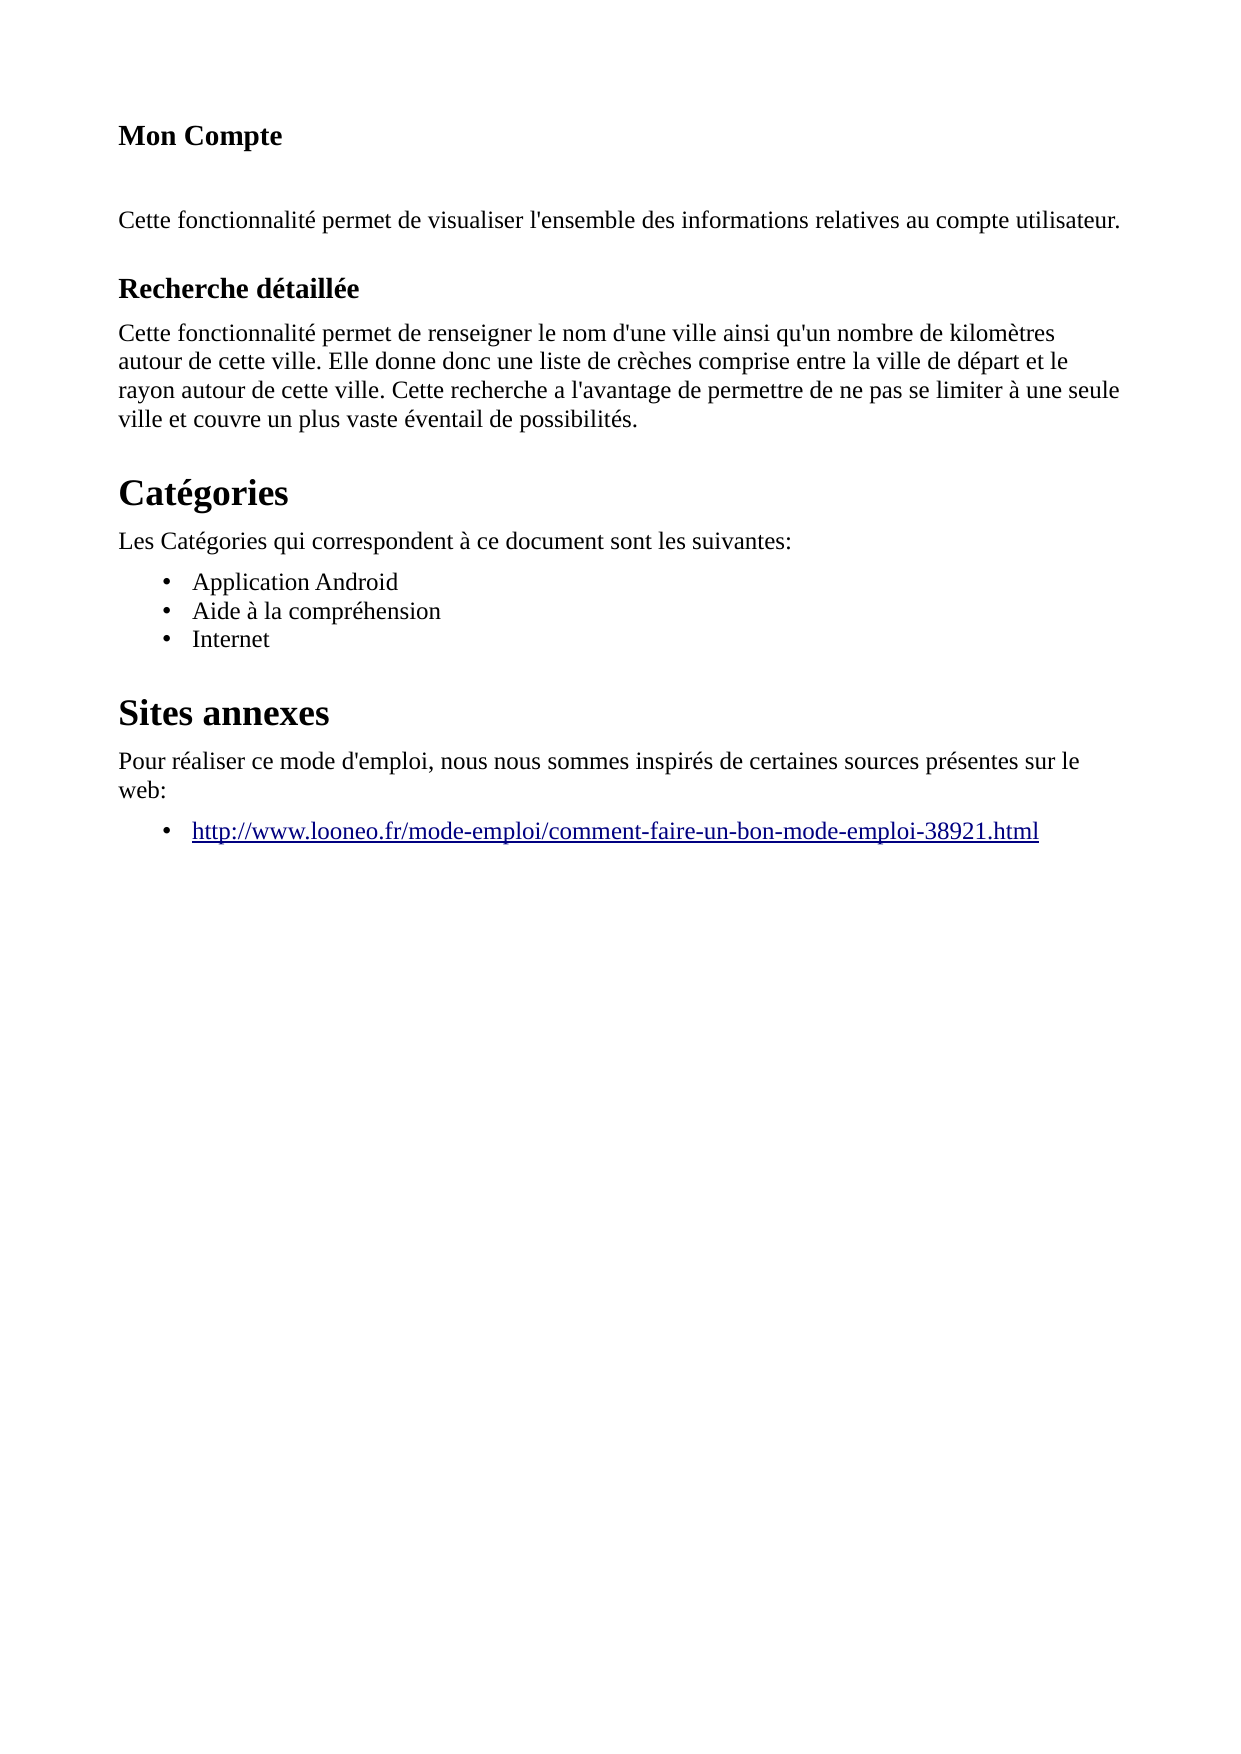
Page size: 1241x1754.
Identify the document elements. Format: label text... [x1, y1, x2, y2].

list http://www.looneo.fr/mode-emploi/comment-faire-un-bon-mode-emploi-38921.html [162, 816, 1122, 845]
list Aide à la compréhension [162, 596, 1122, 624]
list Application Android [162, 567, 1122, 596]
subtitle Catégories [118, 470, 1122, 513]
list Internet [162, 624, 1122, 653]
subtitle Recherche détaillée [118, 272, 1122, 305]
subtitle Mon Compte [118, 118, 1122, 152]
text Cette fonctionnalité permet de visualiser l'ensemble des informations relatives au compte utilisateur. [118, 205, 1122, 234]
subtitle Sites annexes [118, 691, 1122, 734]
text Cette fonctionnalité permet de renseigner le nom d'une ville ainsi qu'un nombre de kilomètres autour de cette ville. Elle donne donc une liste de crèches comprise entre la ville de départ et le rayon autour de cette ville. Cette recherche a l'avantage de permettre de ne pas se limiter à une seule ville et couvre un plus vaste éventail de possibilités. [118, 318, 1122, 433]
text Les Catégories qui correspondent à ce document sont les suivantes: [118, 526, 1122, 554]
text Pour réaliser ce mode d'emploi, nous nous sommes inspirés de certaines sources présentes sur le web: [118, 746, 1122, 804]
